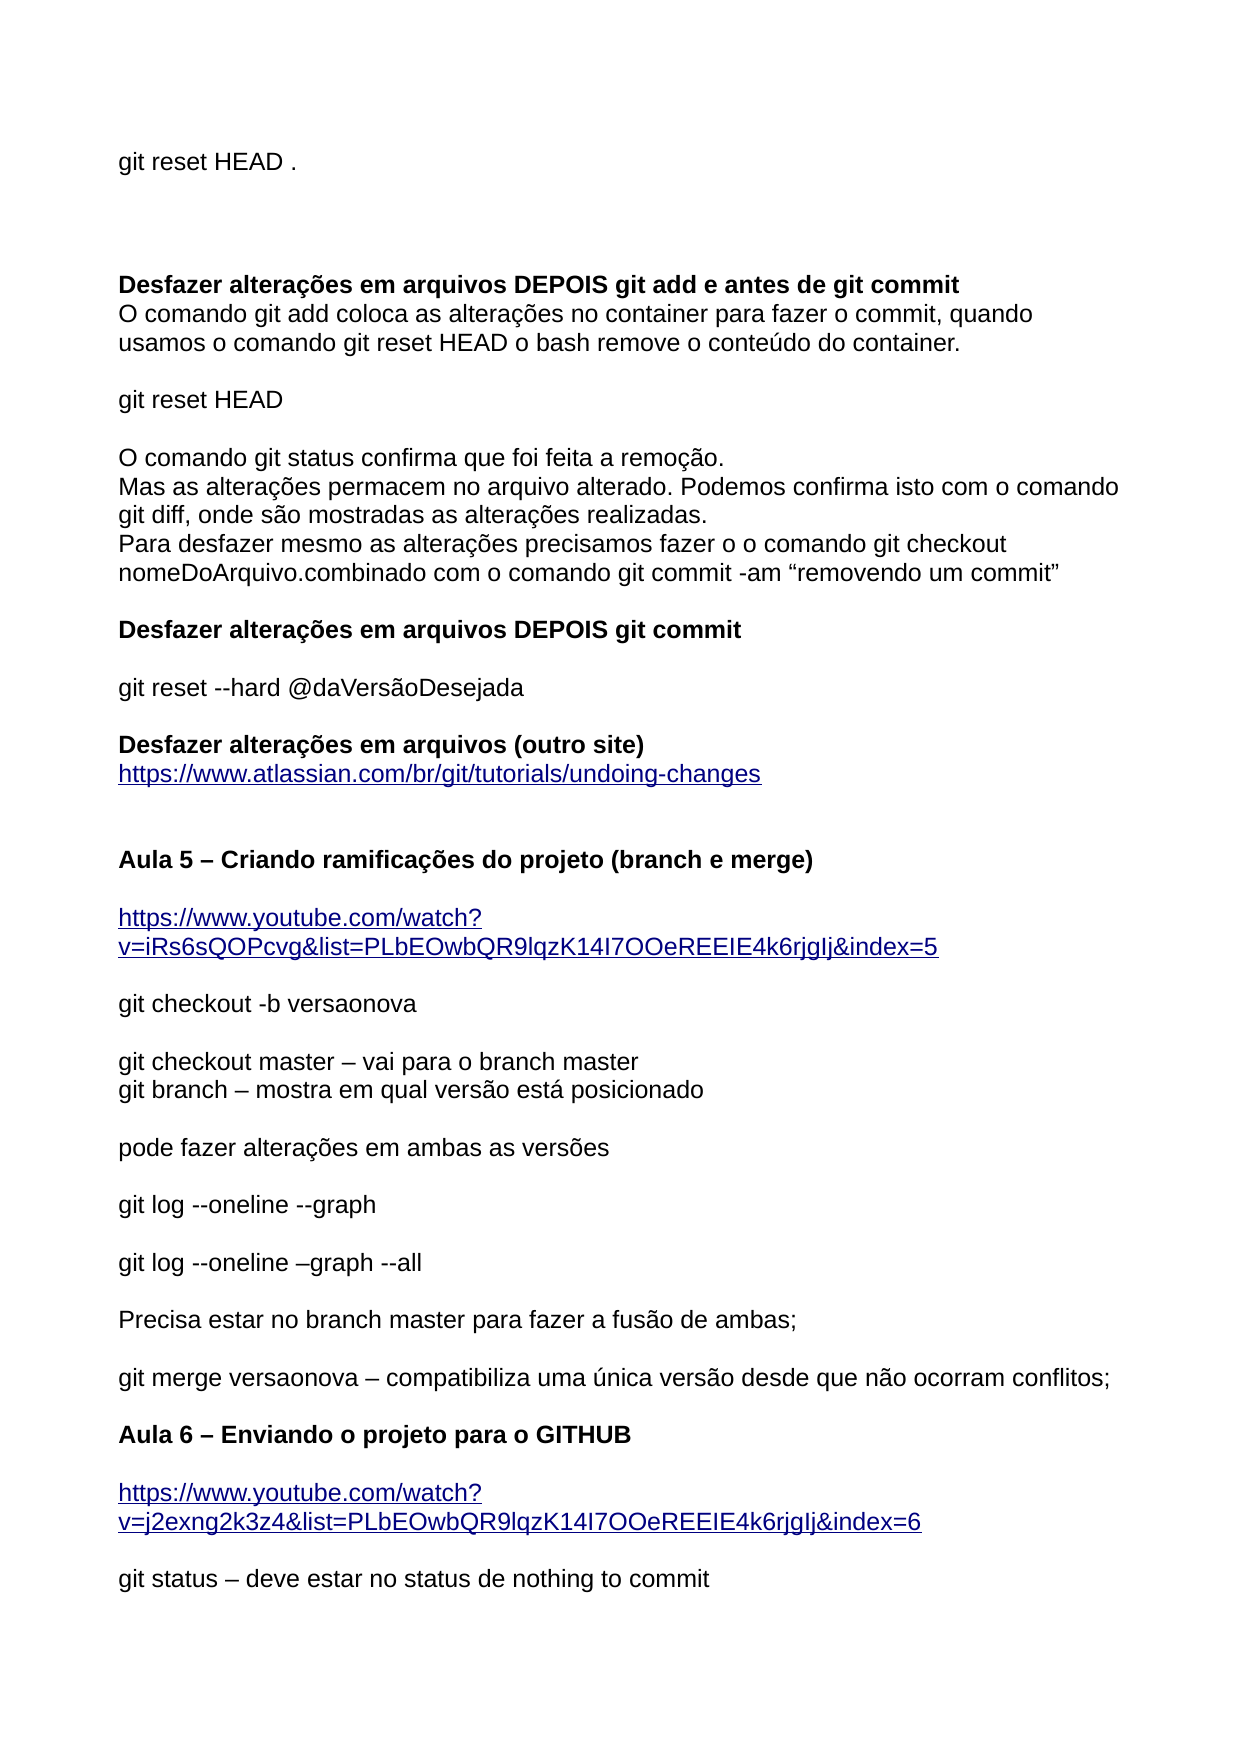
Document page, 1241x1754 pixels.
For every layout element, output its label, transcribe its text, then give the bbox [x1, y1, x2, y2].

text Mas as alterações permacem no arquivo alterado. Podemos confirma isto com o comando git diff, onde são mostradas as alterações realizadas. [118, 472, 1122, 529]
text git reset --hard @daVersãoDesejada [118, 673, 1122, 702]
text O comando git add coloca as alterações no container para fazer o commit, quando usamos o comando git reset HEAD o bash remove o conteúdo do container. [118, 299, 1122, 357]
text Desfazer alterações em arquivos DEPOIS git commit [118, 615, 1122, 644]
text https://www.youtube.com/watch?v=j2exng2k3z4&list=PLbEOwbQR9lqzK14I7OOeREEIE4k6rjgIj&index=6 [118, 1478, 1122, 1535]
text git branch – mostra em qual versão está posicionado [118, 1075, 1122, 1104]
text git status – deve estar no status de nothing to commit [118, 1564, 1122, 1593]
text git log --oneline –graph --all [118, 1248, 1122, 1277]
text git reset HEAD . [118, 147, 1122, 176]
text Desfazer alterações em arquivos (outro site) [118, 730, 1122, 759]
text git log --oneline --graph [118, 1190, 1122, 1219]
text Precisa estar no branch master para fazer a fusão de ambas; [118, 1305, 1122, 1334]
text O comando git status confirma que foi feita a remoção. [118, 443, 1122, 472]
text git merge versaonova – compatibiliza uma única versão desde que não ocorram conflitos; [118, 1363, 1122, 1392]
text git checkout -b versaonova [118, 989, 1122, 1018]
text https://www.atlassian.com/br/git/tutorials/undoing-changes [118, 759, 1122, 788]
text Para desfazer mesmo as alterações precisamos fazer o o comando git checkout nomeDoArquivo.combinado com o comando git commit -am “removendo um commit” [118, 529, 1122, 587]
text Aula 6 – Enviando o projeto para o GITHUB [118, 1420, 1122, 1449]
text pode fazer alterações em ambas as versões [118, 1133, 1122, 1162]
text Desfazer alterações em arquivos DEPOIS git add e antes de git commit [118, 270, 1122, 299]
text Aula 5 – Criando ramificações do projeto (branch e merge) [118, 845, 1122, 874]
text https://www.youtube.com/watch?v=iRs6sQOPcvg&list=PLbEOwbQR9lqzK14I7OOeREEIE4k6rjgIj&index=5 [118, 903, 1122, 960]
text git reset HEAD [118, 385, 1122, 414]
text git checkout master – vai para o branch master [118, 1047, 1122, 1075]
